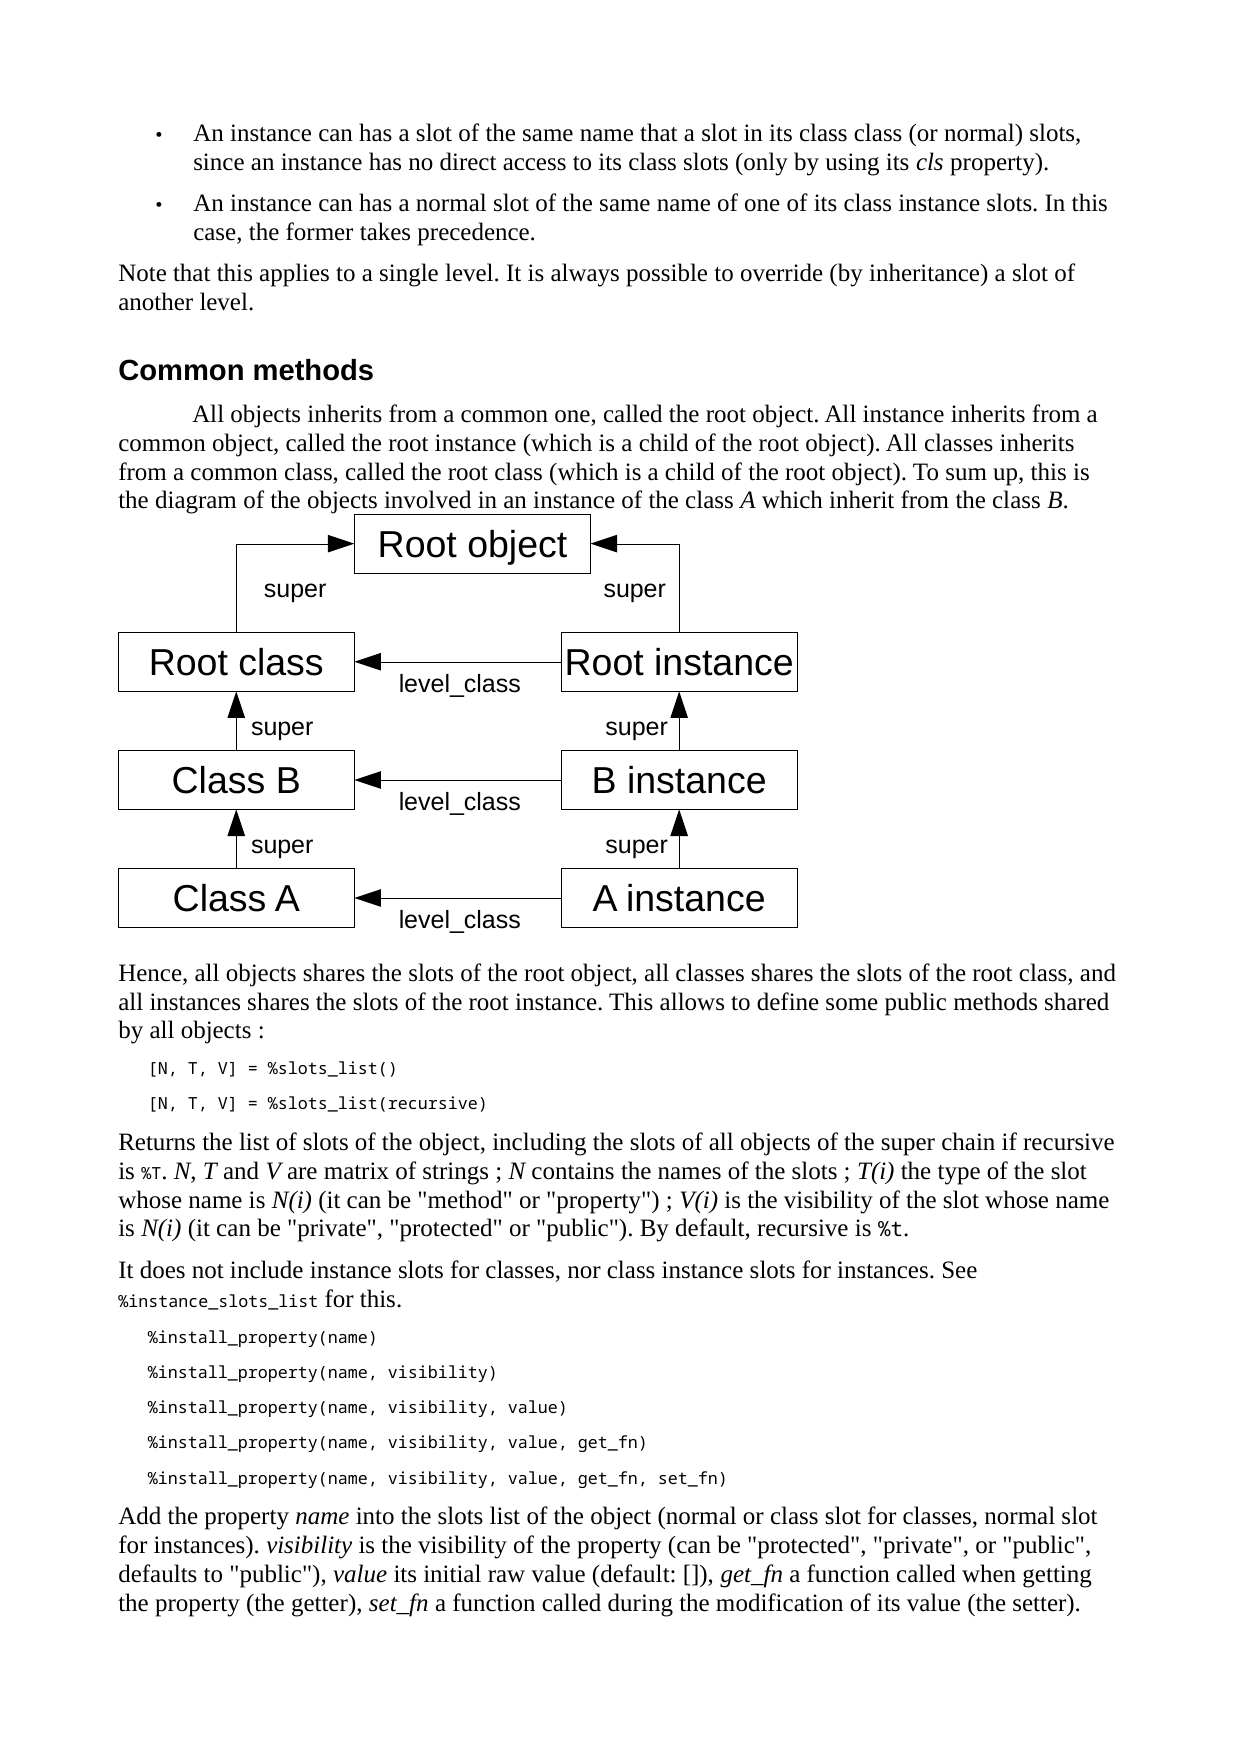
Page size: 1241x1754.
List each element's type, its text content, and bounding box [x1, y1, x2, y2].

subtitle Common methods [118, 353, 1122, 387]
text All objects inherits from a common one, called the root object. All instance inherits from a common object, called the root instance (which is a child of the root object). All classes inherits from a common class, called the root class (which is a child of the root object). To sum up, this is the diagram of the objects involved in an instance of the class A which inherit from the class B. [118, 399, 1122, 946]
text Note that this applies to a single level. It is always possible to override (by inheritance) a slot of another level. [118, 258, 1122, 316]
text %install_property(name, visibility, value) [148, 1396, 1122, 1418]
text %install_property(name, visibility, value, get_fn) [148, 1431, 1122, 1454]
list An instance can has a normal slot of the same name of one of its class instance slots. In this case, the former takes precedence. [156, 188, 1122, 246]
text %install_property(name, visibility, value, get_fn, set_fn) [148, 1466, 1122, 1489]
text %install_property(name, visibility) [148, 1361, 1122, 1383]
text [N, T, V] = %slots_list() [148, 1057, 1122, 1079]
text Add the property name into the slots list of the object (normal or class slot for classes, normal slot for instances). visibility is the visibility of the property (can be "protected", "private", or "public", defaults to "public"), value its initial raw value (default: []), get_fn a function called when getting the property (the getter), set_fn a function called during the modification of its value (the setter). [118, 1501, 1122, 1616]
text Hence, all objects shares the slots of the root object, all classes shares the slots of the root class, and all instances shares the slots of the root instance. This allows to define some public methods shared by all objects : [118, 958, 1122, 1044]
list An instance can has a slot of the same name that a slot in its class class (or normal) slots, since an instance has no direct access to its class slots (only by using its cls property). [156, 118, 1122, 176]
text [N, T, V] = %slots_list(recursive) [148, 1092, 1122, 1115]
text It does not include instance slots for classes, nor class instance slots for instances. See %instance_slots_list for this. [118, 1255, 1122, 1313]
text Returns the list of slots of the object, including the slots of all objects of the super chain if recursive is %T. N, T and V are matrix of strings ; N contains the names of the slots ; T(i) the type of the slot whose name is N(i) (it can be "method" or "property") ; V(i) is the visibility of the slot whose name is N(i) (it can be "private", "protected" or "public"). By default, recursive is %t. [118, 1127, 1122, 1243]
text %install_property(name) [148, 1325, 1122, 1348]
